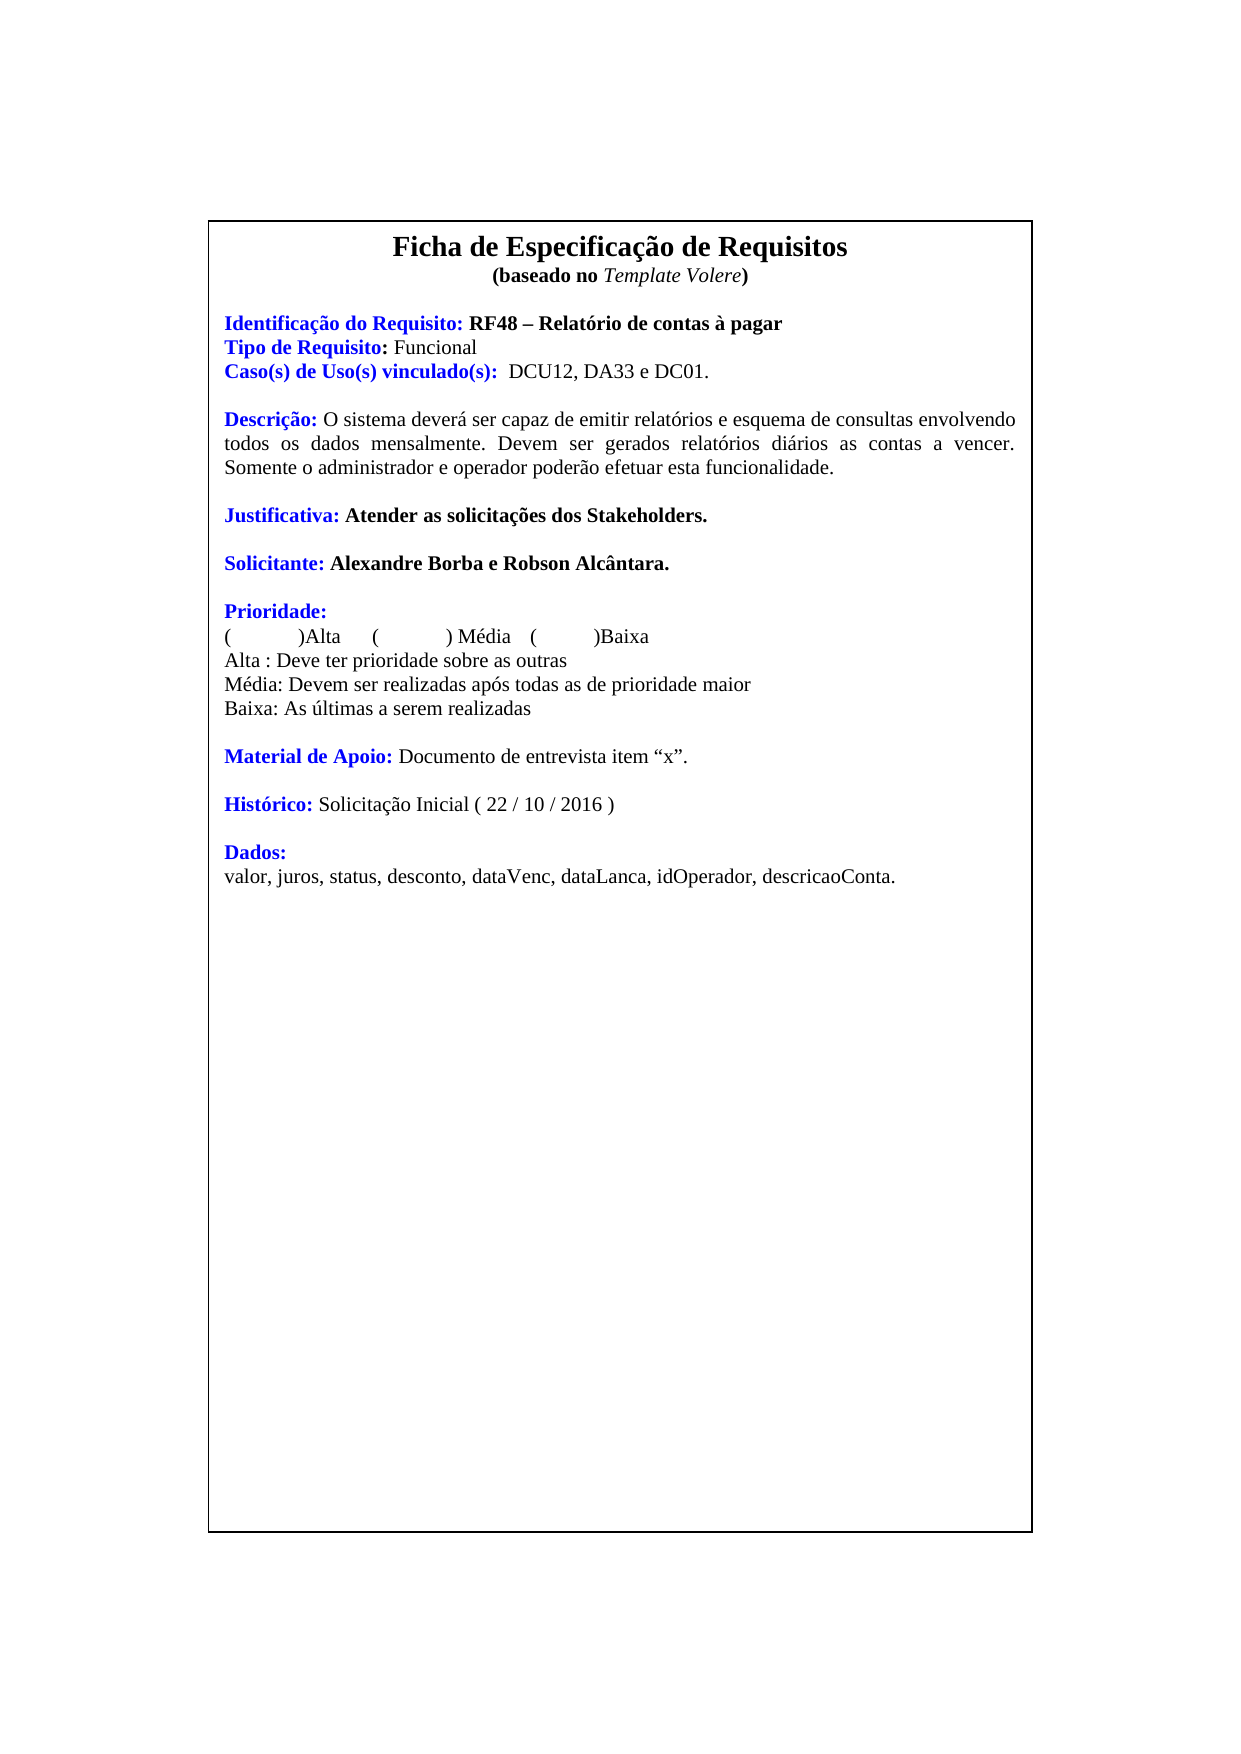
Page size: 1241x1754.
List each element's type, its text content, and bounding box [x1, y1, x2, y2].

text ( )Alta ( ) Média ( )Baixa [224, 623, 1016, 648]
text Prioridade: [224, 599, 1016, 623]
text Descrição: O sistema deverá ser capaz de emitir relatórios e esquema de consultas envolvendo todos os dados mensalmente. Devem ser gerados relatórios diários as contas a vencer. Somente o administrador e operador poderão efetuar esta funcionalidade. [224, 407, 1016, 479]
text Média: Devem ser realizadas após todas as de prioridade maior [224, 672, 1016, 696]
text Baixa: As últimas a serem realizadas [224, 696, 1016, 720]
text (baseado no Template Volere) [224, 263, 1016, 287]
text Caso(s) de Uso(s) vinculado(s): DCU12, DA33 e DC01. [224, 359, 1016, 383]
text Dados: [224, 840, 1016, 864]
text Solicitante: Alexandre Borba e Robson Alcântara. [224, 551, 1016, 575]
text Identificação do Requisito: RF48 – Relatório de contas à pagar [224, 311, 1016, 335]
text Tipo de Requisito: Funcional [224, 335, 1016, 359]
text Histórico: Solicitação Inicial ( 22 / 10 / 2016 ) [224, 792, 1016, 816]
text Ficha de Especificação de Requisitos [224, 229, 1016, 263]
text valor, juros, status, desconto, dataVenc, dataLanca, idOperador, descricaoConta. [224, 864, 1016, 888]
text Justificativa: Atender as solicitações dos Stakeholders. [224, 503, 1016, 527]
text Material de Apoio: Documento de entrevista item “x”. [224, 744, 1016, 768]
text Alta : Deve ter prioridade sobre as outras [224, 648, 1016, 672]
